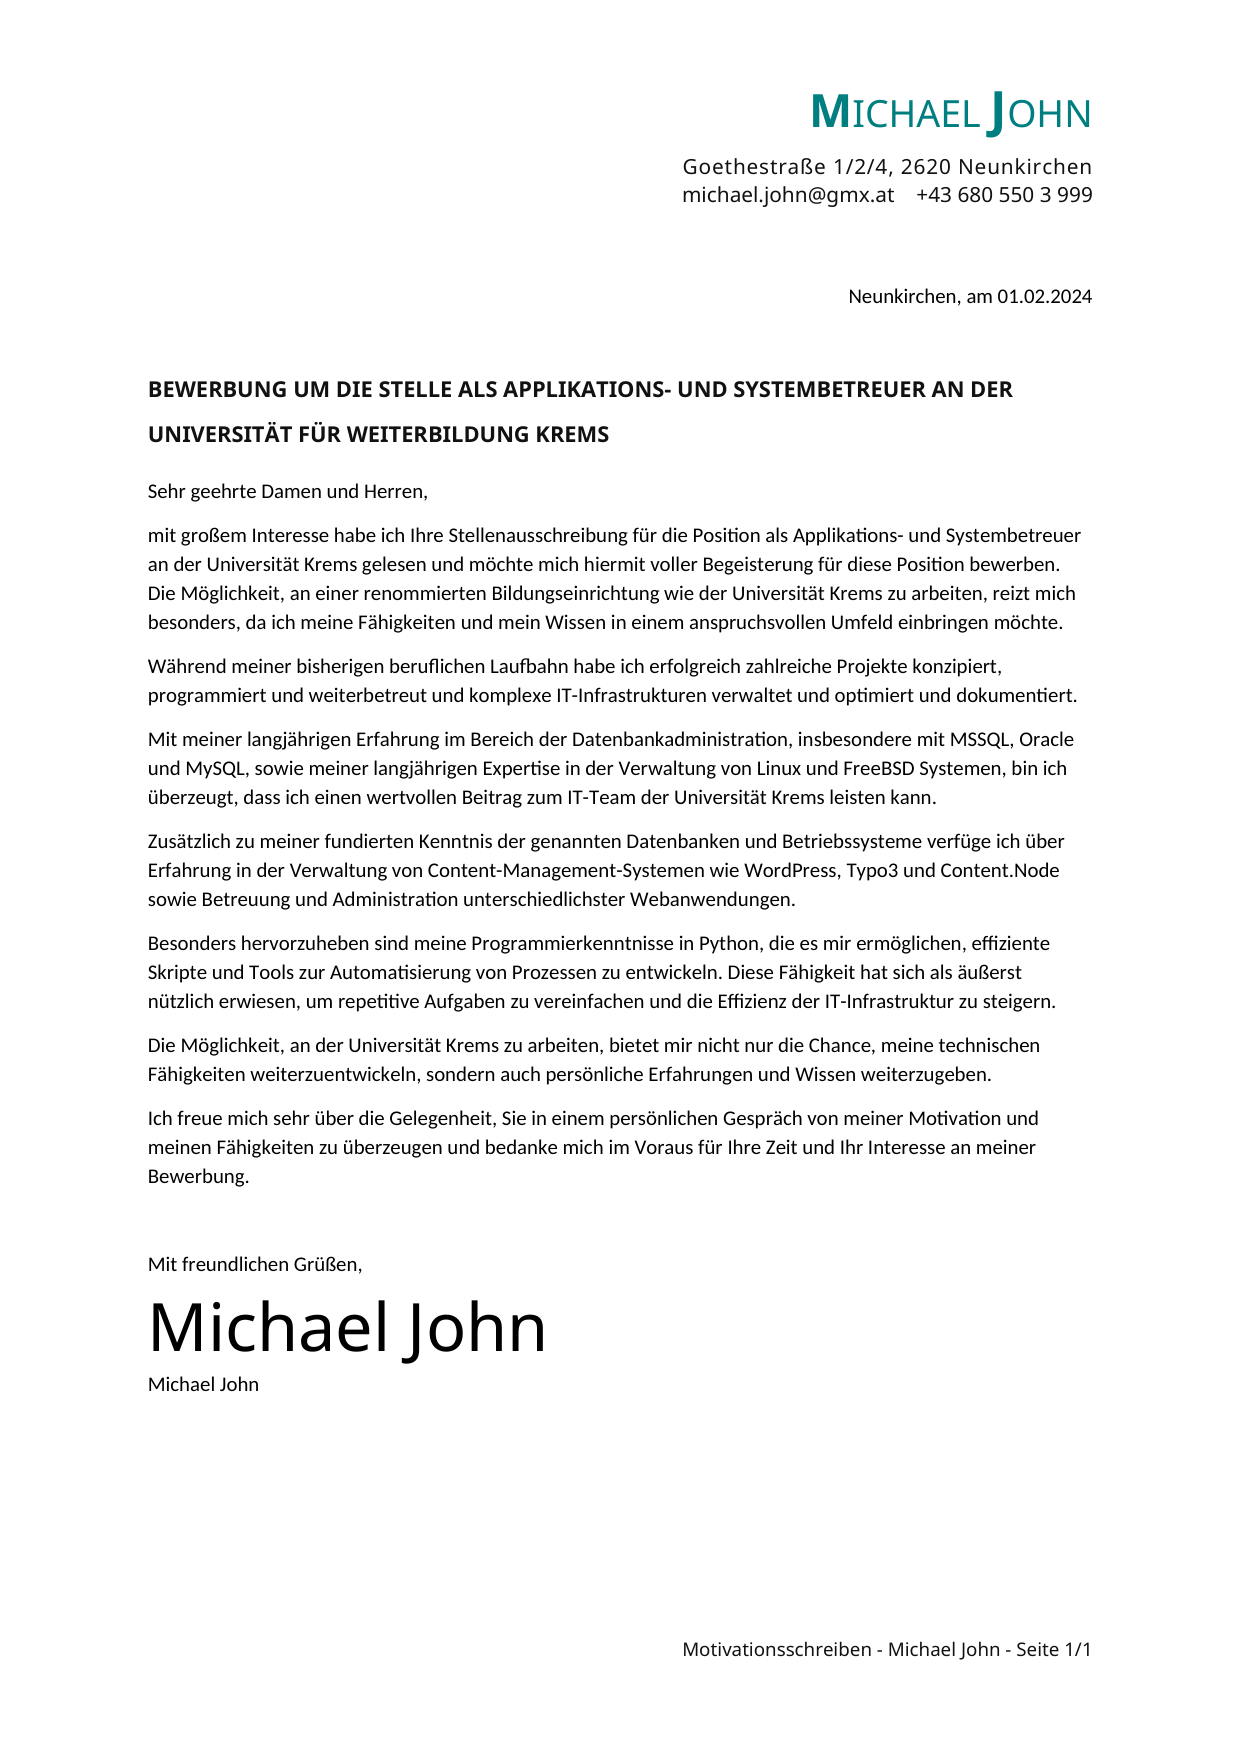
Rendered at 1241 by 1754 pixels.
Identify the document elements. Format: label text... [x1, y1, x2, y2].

text Sehr geehrte Damen und Herren, [148, 478, 1093, 504]
text Die Möglichkeit, an der Universität Krems zu arbeiten, bietet mir nicht nur die Chance, meine technischen Fähigkeiten weiterzuentwickeln, sondern auch persönliche Erfahrungen und Wissen weiterzugeben. [148, 1032, 1093, 1087]
text Neunkirchen, am 01.02.2024 [148, 284, 1093, 309]
text Michael John [148, 1280, 1093, 1371]
text Mit meiner langjährigen Erfahrung im Bereich der Datenbankadministration, insbesondere mit MSSQL, Oracle und MySQL, sowie meiner langjährigen Expertise in der Verwaltung von Linux und FreeBSD Systemen, bin ich überzeugt, dass ich einen wertvollen Beitrag zum IT-Team der Universität Krems leisten kann. [148, 726, 1093, 810]
text Mit freundlichen Grüßen, [148, 1251, 1093, 1277]
text mit großem Interesse habe ich Ihre Stellenausschreibung für die Position als Applikations- und Systembetreuer an der Universität Krems gelesen und möchte mich hiermit voller Begeisterung für diese Position bewerben. Die Möglichkeit, an einer renommierten Bildungseinrichtung wie der Universität Krems zu arbeiten, reizt mich besonders, da ich meine Fähigkeiten und mein Wissen in einem anspruchsvollen Umfeld einbringen möchte. [148, 522, 1093, 635]
text Bewerbung um die Stelle als Applikations- und Systembetreuer an der Universität für Weiterbildung Krems [148, 374, 1093, 449]
text Ich freue mich sehr über die Gelegenheit, Sie in einem persönlichen Gespräch von meiner Motivation und meinen Fähigkeiten zu überzeugen und bedanke mich im Voraus für Ihre Zeit und Ihr Interesse an meiner Bewerbung. [148, 1105, 1093, 1189]
text Zusätzlich zu meiner fundierten Kenntnis der genannten Datenbanken und Betriebssysteme verfüge ich über Erfahrung in der Verwaltung von Content-Management-Systemen wie WordPress, Typo3 und Content.Node sowie Betreuung und Administration unterschiedlichster Webanwendungen. [148, 828, 1093, 912]
text Michael John [148, 1371, 1093, 1397]
text Während meiner bisherigen beruflichen Laufbahn habe ich erfolgreich zahlreiche Projekte konzipiert, programmiert und weiterbetreut und komplexe IT-Infrastrukturen verwaltet und optimiert und dokumentiert. [148, 653, 1093, 708]
text Besonders hervorzuheben sind meine Programmierkenntnisse in Python, die es mir ermöglichen, effiziente Skripte und Tools zur Automatisierung von Prozessen zu entwickeln. Diese Fähigkeit hat sich als äußerst nützlich erwiesen, um repetitive Aufgaben zu vereinfachen und die Effizienz der IT-Infrastruktur zu steigern. [148, 930, 1093, 1014]
